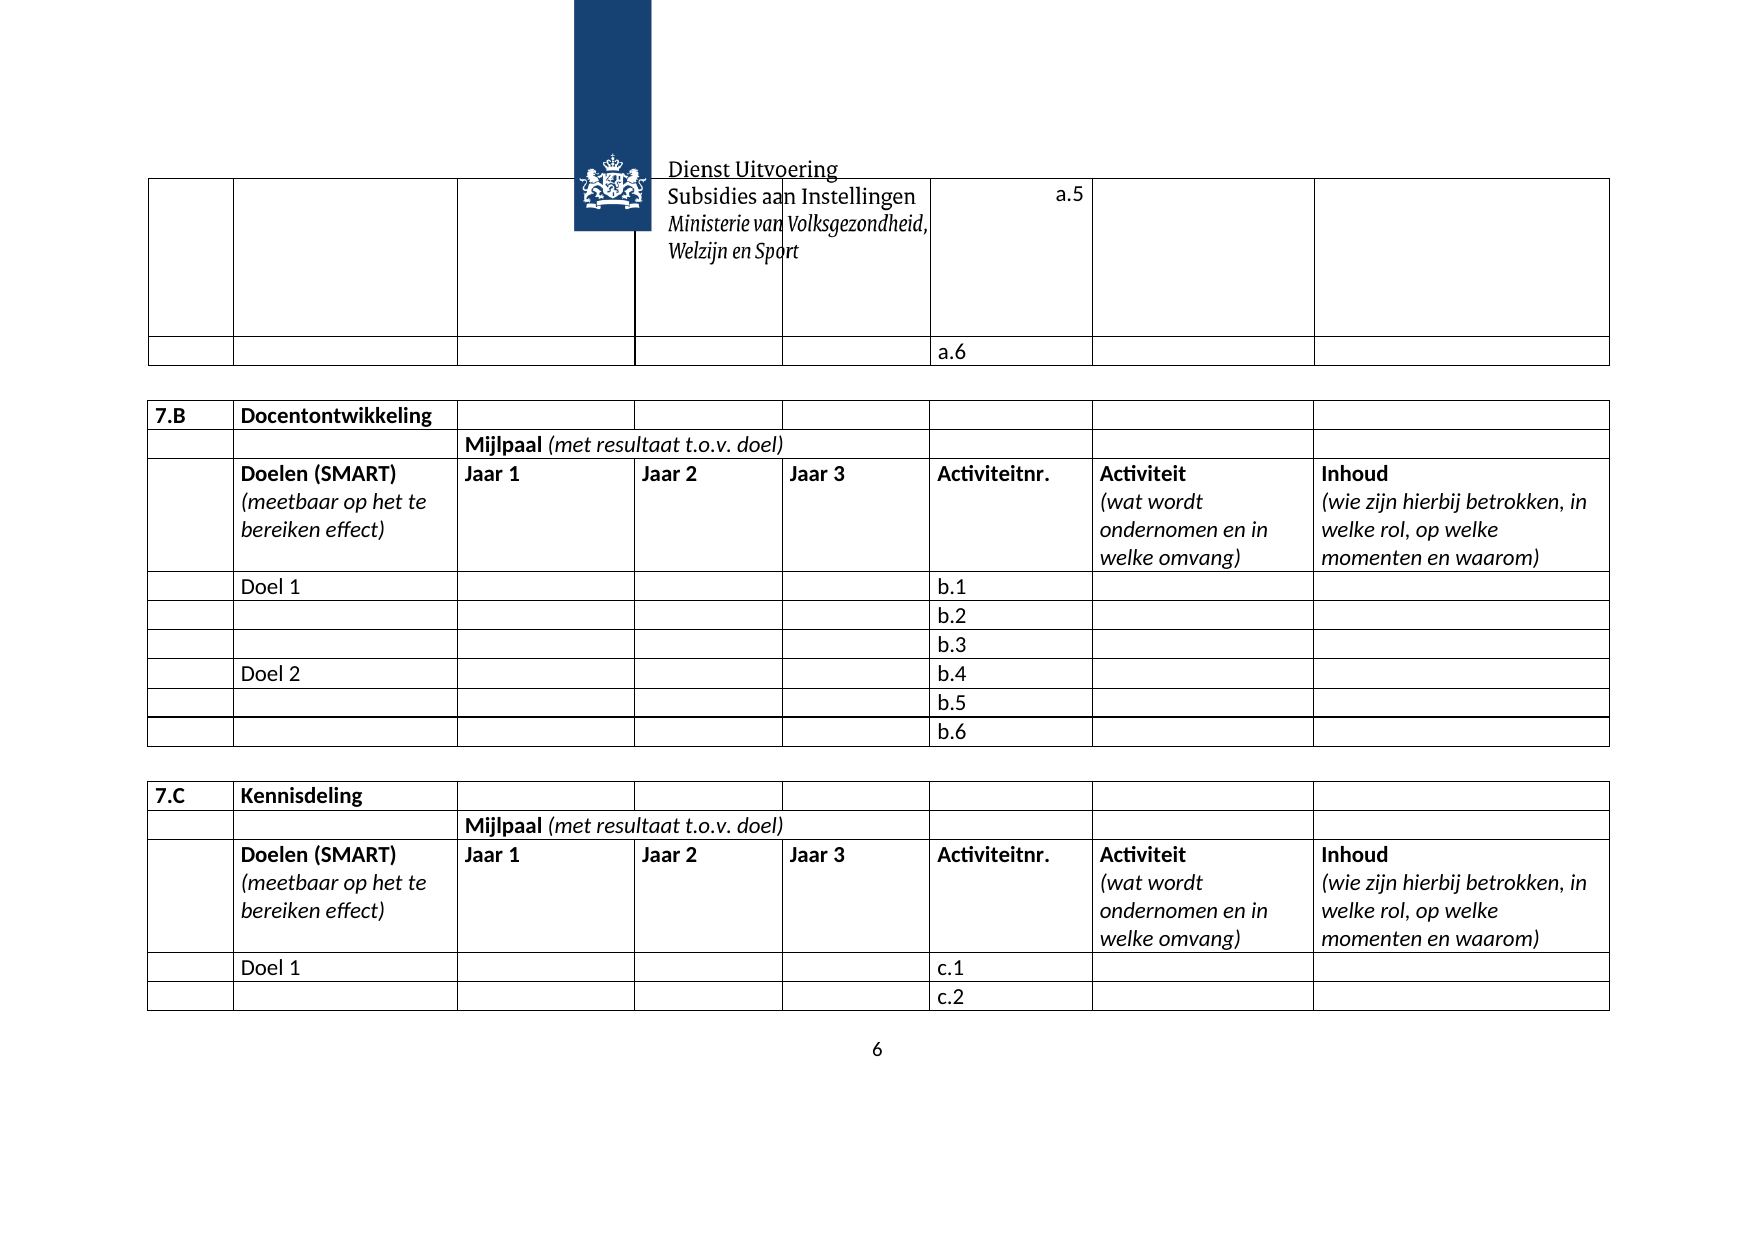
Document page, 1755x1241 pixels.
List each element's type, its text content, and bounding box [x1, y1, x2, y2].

table_cell [783, 689, 929, 716]
table_cell [148, 718, 233, 746]
table_cell [1093, 689, 1313, 716]
table_cell Mijlpaal (met resultaat t.o.v. doel) [458, 430, 929, 458]
table_cell [148, 840, 233, 952]
table_cell Doelen (SMART) (meetbaar op het te bereiken effect) [234, 459, 457, 571]
table_cell [1314, 572, 1609, 600]
table_cell Jaar 2 [635, 840, 782, 952]
table_cell [1315, 179, 1609, 336]
table_cell [1314, 953, 1609, 981]
table_cell [783, 953, 929, 981]
table_cell Jaar 1 [458, 840, 634, 952]
table_cell b.3 [930, 630, 1092, 658]
table_cell [234, 718, 457, 746]
table_cell [234, 630, 457, 658]
table_cell [1093, 337, 1314, 365]
table_cell [635, 953, 782, 981]
table_cell c.2 [930, 982, 1092, 1010]
table_cell [636, 337, 782, 365]
table_cell [635, 659, 782, 687]
table_cell b.6 [930, 718, 1092, 746]
table_cell [1315, 337, 1609, 365]
table_cell [1093, 630, 1313, 658]
table_cell Activiteitnr. [930, 459, 1092, 571]
table_cell Mijlpaal (met resultaat t.o.v. doel) [458, 811, 929, 839]
table_header [1314, 782, 1609, 810]
table_cell [635, 572, 782, 600]
table_cell [635, 601, 782, 629]
table_header [1093, 782, 1313, 810]
table_cell [783, 337, 930, 365]
table_cell b.4 [930, 659, 1092, 687]
table_cell [458, 718, 634, 746]
table_header Docentontwikkeling [234, 401, 457, 429]
table_cell [1093, 572, 1313, 600]
table_cell [783, 630, 929, 658]
table_cell [783, 601, 929, 629]
table_cell [149, 337, 233, 365]
table_header [1314, 401, 1609, 429]
table_cell [458, 630, 634, 658]
table_cell [148, 982, 233, 1010]
table_cell [148, 689, 233, 716]
table_cell Jaar 3 [783, 840, 929, 952]
table_cell [458, 572, 634, 600]
table_cell [148, 572, 233, 600]
table_cell [1314, 689, 1609, 716]
table_cell Doelen (SMART) (meetbaar op het te bereiken effect) [234, 840, 457, 952]
table_cell [148, 630, 233, 658]
table_cell Doel 1 [234, 953, 457, 981]
table_cell [148, 811, 233, 839]
table_cell [1314, 811, 1609, 839]
table_cell [783, 718, 929, 746]
table_cell [635, 630, 782, 658]
table_cell Inhoud (wie zijn hierbij betrokken, in welke rol, op welke momenten en waarom) [1314, 840, 1609, 952]
table_header [783, 401, 929, 429]
table_header [458, 782, 634, 810]
table_header [635, 401, 782, 429]
table_cell [1093, 718, 1313, 746]
table_cell [1093, 811, 1313, 839]
table_cell [458, 659, 634, 687]
table_cell [234, 337, 457, 365]
table_cell [148, 659, 233, 687]
table_cell [148, 953, 233, 981]
table_cell Activiteit (wat wordt ondernomen en in welke omvang) [1093, 840, 1313, 952]
table_header 7.C [148, 782, 233, 810]
table_cell [458, 953, 634, 981]
table_cell [234, 179, 457, 336]
table_cell Activiteit (wat wordt ondernomen en in welke omvang) [1093, 459, 1313, 571]
table_cell c.1 [930, 953, 1092, 981]
table_header 7.B [148, 401, 233, 429]
table_cell [783, 659, 929, 687]
table_cell [234, 430, 457, 458]
table_cell [1314, 601, 1609, 629]
table_cell [1093, 659, 1313, 687]
table_cell [458, 689, 634, 716]
table_cell [636, 179, 782, 336]
table_cell [930, 811, 1092, 839]
table_header [930, 401, 1092, 429]
table_header [635, 782, 782, 810]
table_cell Jaar 1 [458, 459, 634, 571]
table_cell [1314, 659, 1609, 687]
table_cell [234, 689, 457, 716]
table_header [930, 782, 1092, 810]
table_cell [458, 179, 634, 336]
table_header Kennisdeling [234, 782, 457, 810]
table_cell [458, 601, 634, 629]
table_cell a.6 [931, 337, 1092, 365]
table_cell b.5 [930, 689, 1092, 716]
table_cell Activiteitnr. [930, 840, 1092, 952]
table_cell Inhoud (wie zijn hierbij betrokken, in welke rol, op welke momenten en waarom) [1314, 459, 1609, 571]
table_cell [783, 982, 929, 1010]
table_cell [1093, 601, 1313, 629]
table_cell Doel 1 [234, 572, 457, 600]
table_cell [1093, 430, 1313, 458]
table_cell [1093, 179, 1314, 336]
table_cell [930, 430, 1092, 458]
table_cell [1314, 630, 1609, 658]
table_cell [1093, 982, 1313, 1010]
table_header [1093, 401, 1313, 429]
table_cell [148, 459, 233, 571]
table_cell [783, 572, 929, 600]
table_cell [783, 179, 930, 336]
table_cell [148, 430, 233, 458]
table_cell [1314, 982, 1609, 1010]
table_header [458, 401, 634, 429]
table_cell [635, 718, 782, 746]
table_cell [149, 179, 233, 336]
table_cell a.5 [931, 179, 1092, 336]
table_cell [234, 601, 457, 629]
table_cell [635, 982, 782, 1010]
table_cell [148, 601, 233, 629]
table_cell [1093, 953, 1313, 981]
table_cell [1314, 430, 1609, 458]
table_cell [1314, 718, 1609, 746]
table_cell b.2 [930, 601, 1092, 629]
table_cell [234, 811, 457, 839]
table_cell Jaar 3 [783, 459, 929, 571]
table_cell [635, 689, 782, 716]
table_cell Jaar 2 [635, 459, 782, 571]
table_cell [234, 982, 457, 1010]
table_cell b.1 [930, 572, 1092, 600]
table_cell Doel 2 [234, 659, 457, 687]
table_header [783, 782, 929, 810]
table_cell [458, 982, 634, 1010]
table_cell [458, 337, 634, 365]
